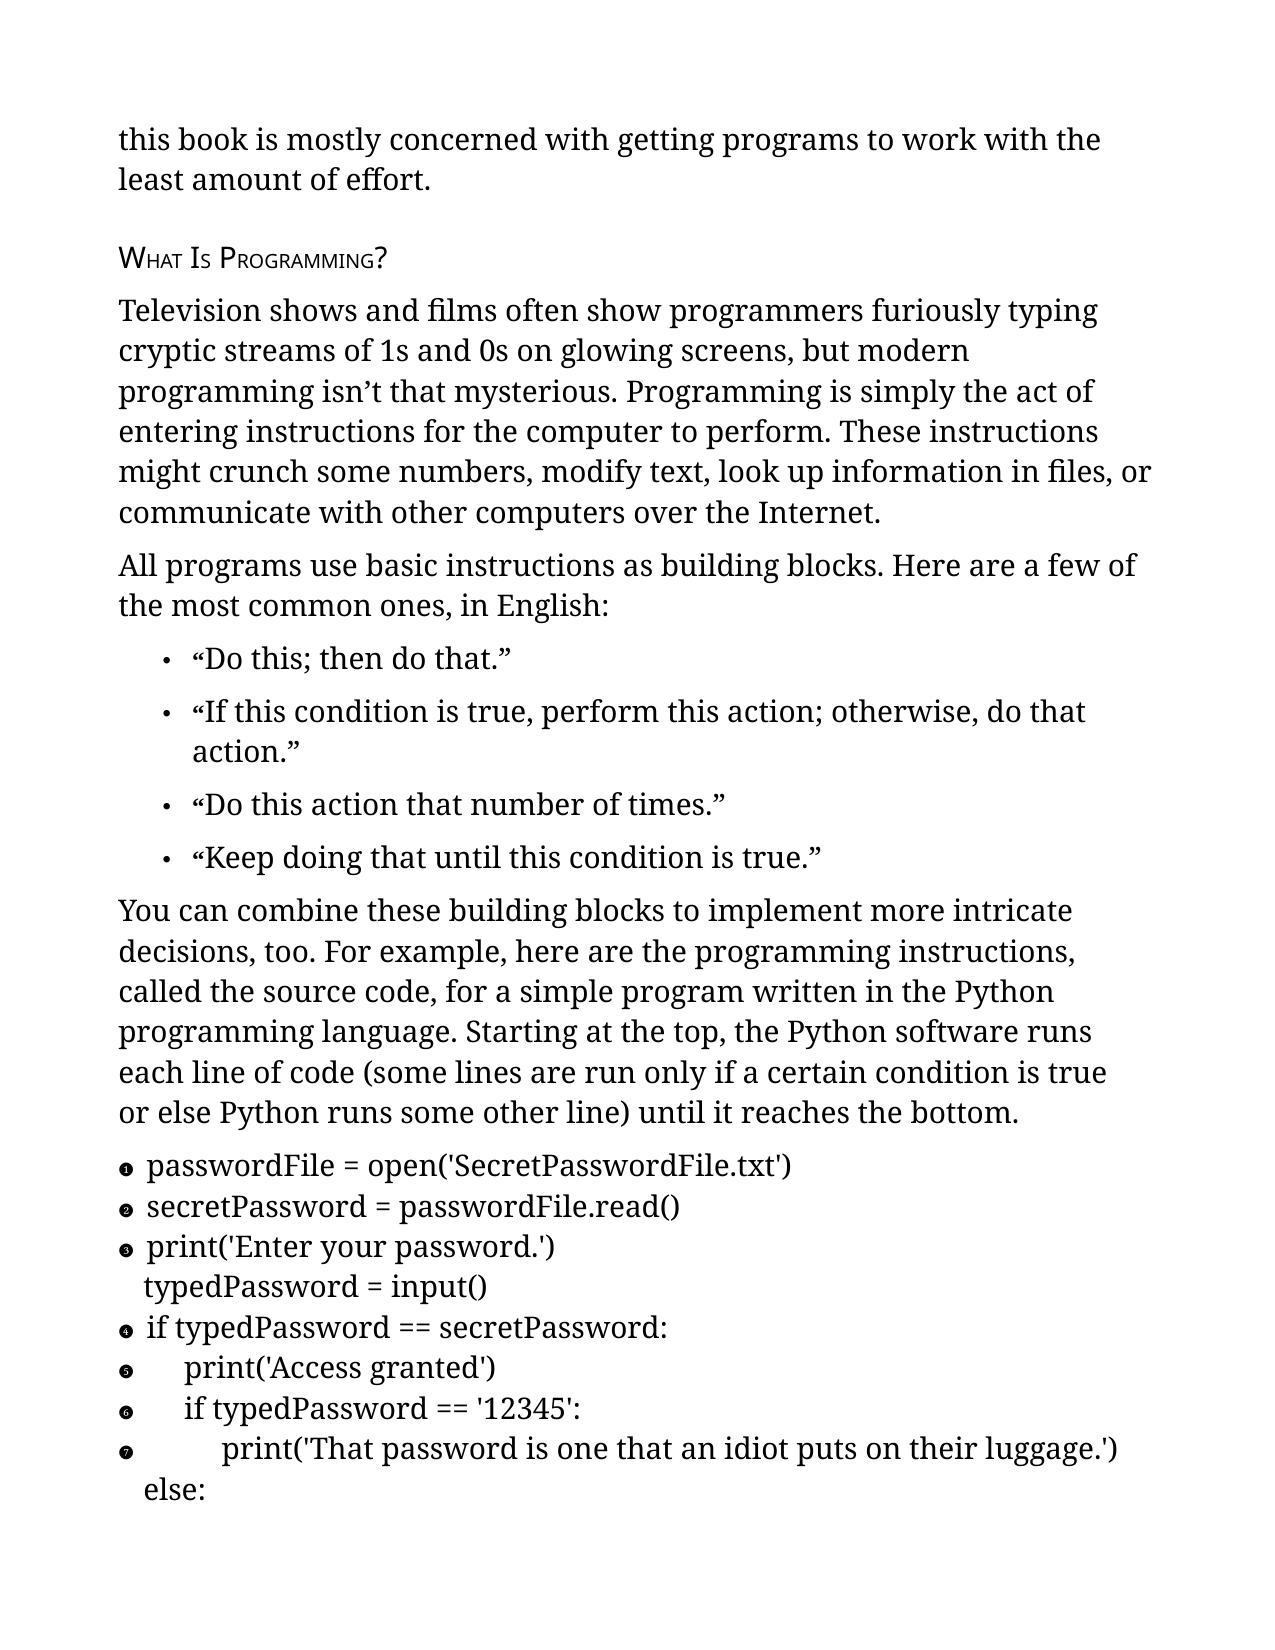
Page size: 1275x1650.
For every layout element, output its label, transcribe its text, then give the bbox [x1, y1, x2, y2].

list “Do this; then do that.” [162, 638, 1157, 678]
list “Do this action that number of times.” [162, 784, 1157, 824]
subtitle What Is Programming? [118, 236, 1157, 277]
text ❸ print('Enter your password.') [118, 1226, 1157, 1266]
text ❺ print('Access granted') [118, 1347, 1157, 1387]
text ❷ secretPassword = passwordFile.read() [118, 1185, 1157, 1226]
text All programs use basic instructions as building blocks. Here are a few of the most common ones, in English: [118, 544, 1157, 625]
text You can combine these building blocks to implement more intricate decisions, too. For example, here are the programming instructions, called the source code, for a simple program written in the Python programming language. Starting at the top, the Python software runs each line of code (some lines are run only if a certain condition is true or else Python runs some other line) until it reaches the bottom. [118, 890, 1157, 1132]
list “Keep doing that until this condition is true.” [162, 837, 1157, 877]
text ❹ if typedPassword == secretPassword: [118, 1306, 1157, 1347]
list “If this condition is true, perform this action; otherwise, do that action.” [162, 691, 1157, 771]
text Television shows and films often show programmers furiously typing cryptic streams of 1s and 0s on glowing screens, but modern programming isn’t that mysterious. Programming is simply the act of entering instructions for the computer to perform. These instructions might crunch some numbers, modify text, look up information in files, or communicate with other computers over the Internet. [118, 289, 1157, 532]
text ❻ if typedPassword == '12345': [118, 1387, 1157, 1428]
text this book is mostly concerned with getting programs to work with the least amount of effort. [118, 118, 1157, 199]
text ❶ passwordFile = open('SecretPasswordFile.txt') [118, 1145, 1157, 1185]
text typedPassword = input() [118, 1266, 1157, 1306]
text else: [118, 1468, 1157, 1508]
text ❼ print('That password is one that an idiot puts on their luggage.') [118, 1428, 1157, 1468]
